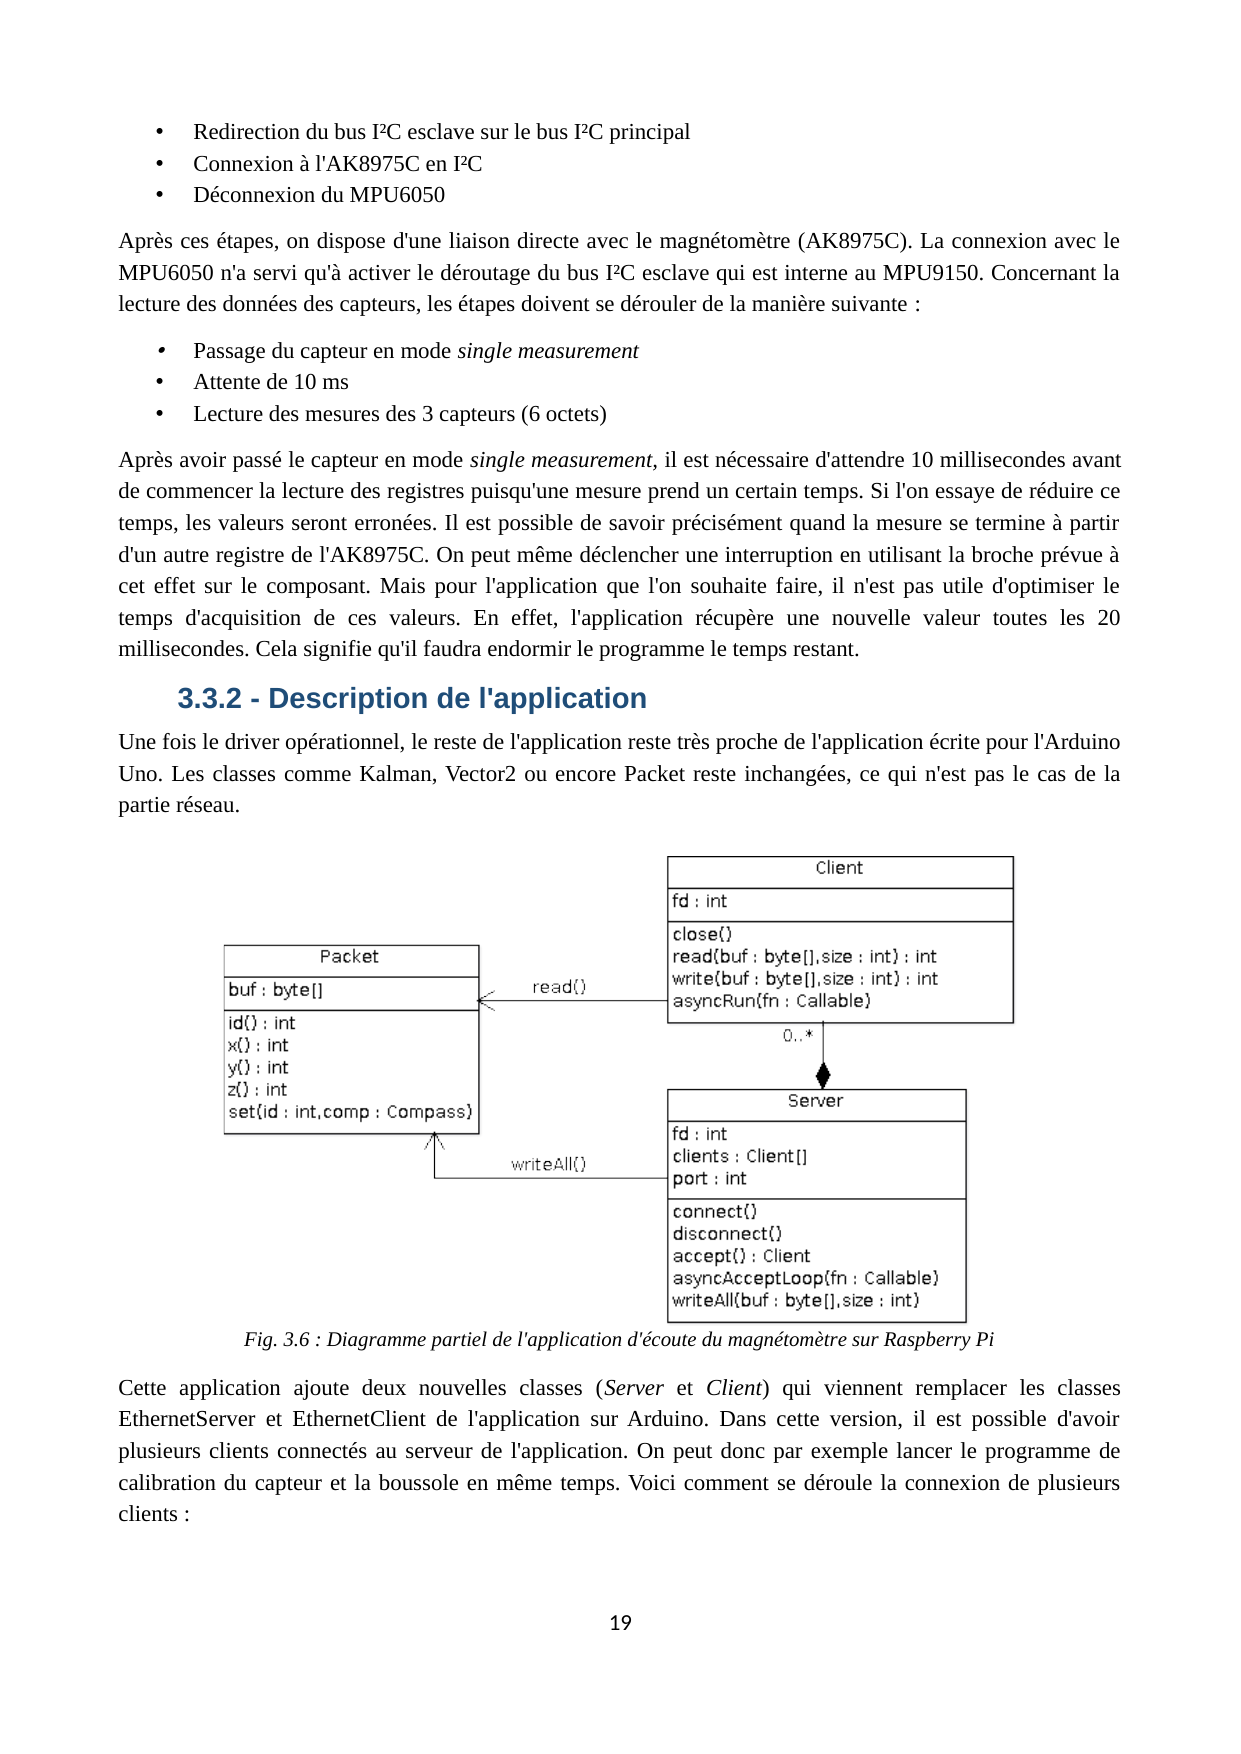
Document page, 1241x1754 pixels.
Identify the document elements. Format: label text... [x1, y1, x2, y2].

text Après avoir passé le capteur en mode single measurement, il est nécessaire d'attendre 10 millisecondes avant de commencer la lecture des registres puisqu'une mesure prend un certain temps. Si l'on essaye de réduire ce temps, les valeurs seront erronées. Il est possible de savoir précisément quand la mesure se termine à partir d'un autre registre de l'AK8975C. On peut même déclencher une interruption en utilisant la broche prévue à cet effet sur le composant. Mais pour l'application que l'on souhaite faire, il n'est pas utile d'optimiser le temps d'acquisition de ces valeurs. En effet, l'application récupère une nouvelle valeur toutes les 20 millisecondes. Cela signifie qu'il faudra endormir le programme le temps restant. [118, 446, 1122, 662]
text Fig. 3.6 : Diagramme partiel de l'application d'écoute du magnétomètre sur Raspberry Pi [224, 1326, 1016, 1351]
picture [223, 856, 1017, 1326]
list Connexion à l'AK8975C en I²C [156, 150, 1122, 176]
list Lecture des mesures des 3 capteurs (6 octets) [156, 400, 1122, 426]
text Cette application ajoute deux nouvelles classes (Server et Client) qui viennent remplacer les classes EthernetServer et EthernetClient de l'application sur Arduino. Dans cette version, il est possible d'avoir plusieurs clients connectés au serveur de l'application. On peut donc par exemple lancer le programme de calibration du capteur et la boussole en même temps. Voici comment se déroule la connexion de plusieurs clients : [118, 838, 1122, 1527]
list Passage du capteur en mode single measurement [156, 337, 1122, 363]
list Redirection du bus I²C esclave sur le bus I²C principal [156, 118, 1122, 144]
text Après ces étapes, on dispose d'une liaison directe avec le magnétomètre (AK8975C). La connexion avec le MPU6050 n'a servi qu'à activer le déroutage du bus I²C esclave qui est interne au MPU9150. Concernant la lecture des données des capteurs, les étapes doivent se dérouler de la manière suivante : [118, 227, 1122, 317]
text Une fois le driver opérationnel, le reste de l'application reste très proche de l'application écrite pour l'Arduino Uno. Les classes comme Kalman, Vector2 ou encore Packet reste inchangées, ce qui n'est pas le cas de la partie réseau. [118, 728, 1122, 818]
list Déconnexion du MPU6050 [156, 181, 1122, 208]
list Attente de 10 ms [156, 368, 1122, 394]
subtitle Description de l'application [118, 681, 1122, 715]
